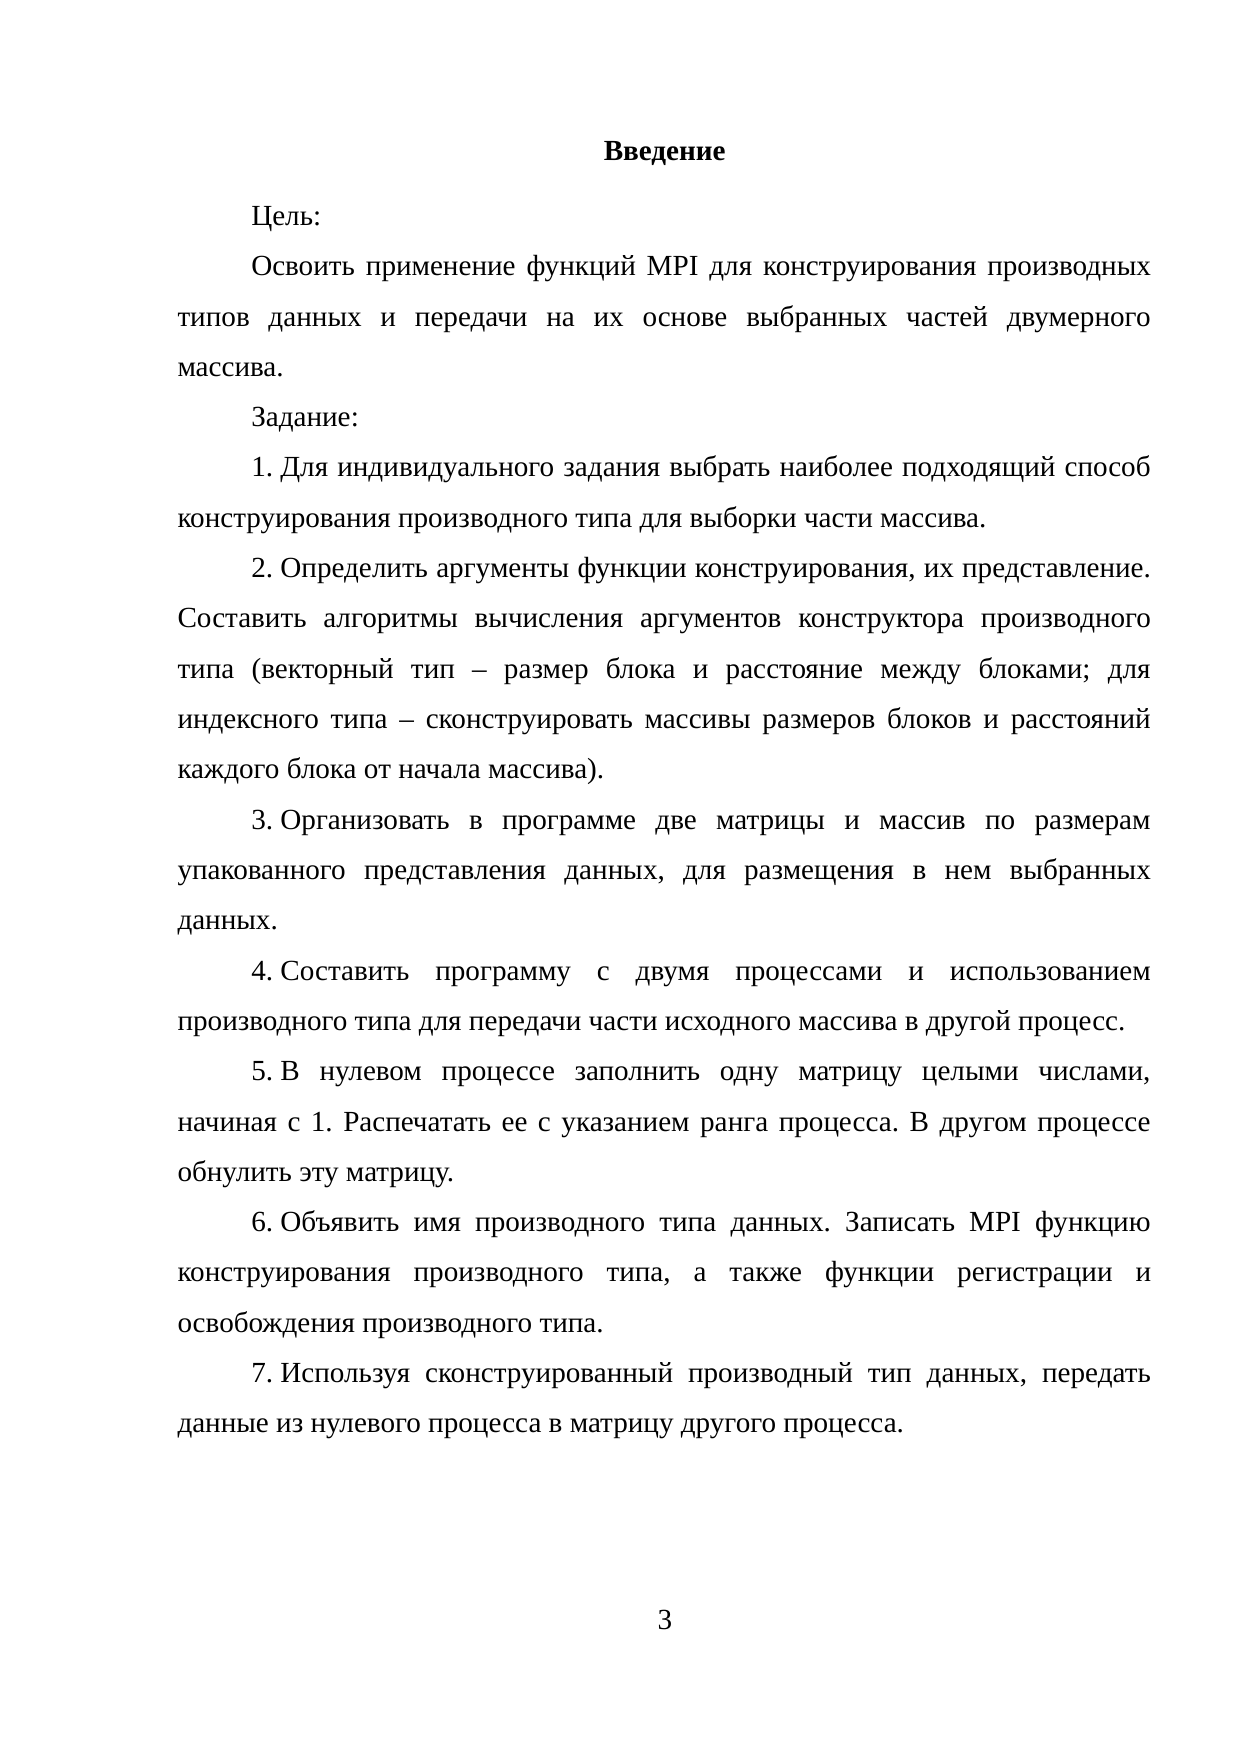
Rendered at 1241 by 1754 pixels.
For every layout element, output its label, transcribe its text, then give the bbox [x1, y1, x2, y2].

text Задание: [177, 399, 1152, 433]
text Освоить применение функций MPI для конструирования производных типов данных и передачи на их основе выбранных частей двумерного массива. [177, 248, 1152, 382]
list Составить программу с двумя процессами и использованием производного типа для передачи части исходного массива в другой процесс. [177, 953, 1152, 1037]
list Определить аргументы функции конструирования, их представление. Составить алгоритмы вычисления аргументов конструктора производного типа (векторный тип – размер блока и расстояние между блоками; для индексного типа – сконструировать массивы размеров блоков и расстояний каждого блока от начала массива). [177, 550, 1152, 785]
list В нулевом процессе заполнить одну матрицу целыми числами, начиная с 1. Распечатать ее с указанием ранга процесса. В другом процессе обнулить эту матрицу. [177, 1053, 1152, 1187]
title Введение [177, 133, 1152, 166]
list Организовать в программе две матрицы и массив по размерам упакованного представления данных, для размещения в нем выбранных данных. [177, 802, 1152, 936]
text Цель: [177, 198, 1152, 232]
list Используя сконструированный производный тип данных, передать данные из нулевого процесса в матрицу другого процесса. [177, 1355, 1152, 1439]
list Для индивидуального задания выбрать наиболее подходящий способ конструирования производного типа для выборки части массива. [177, 449, 1152, 533]
list Объявить имя производного типа данных. Записать MPI функцию конструирования производного типа, а также функции регистрации и освобождения производного типа. [177, 1204, 1152, 1338]
